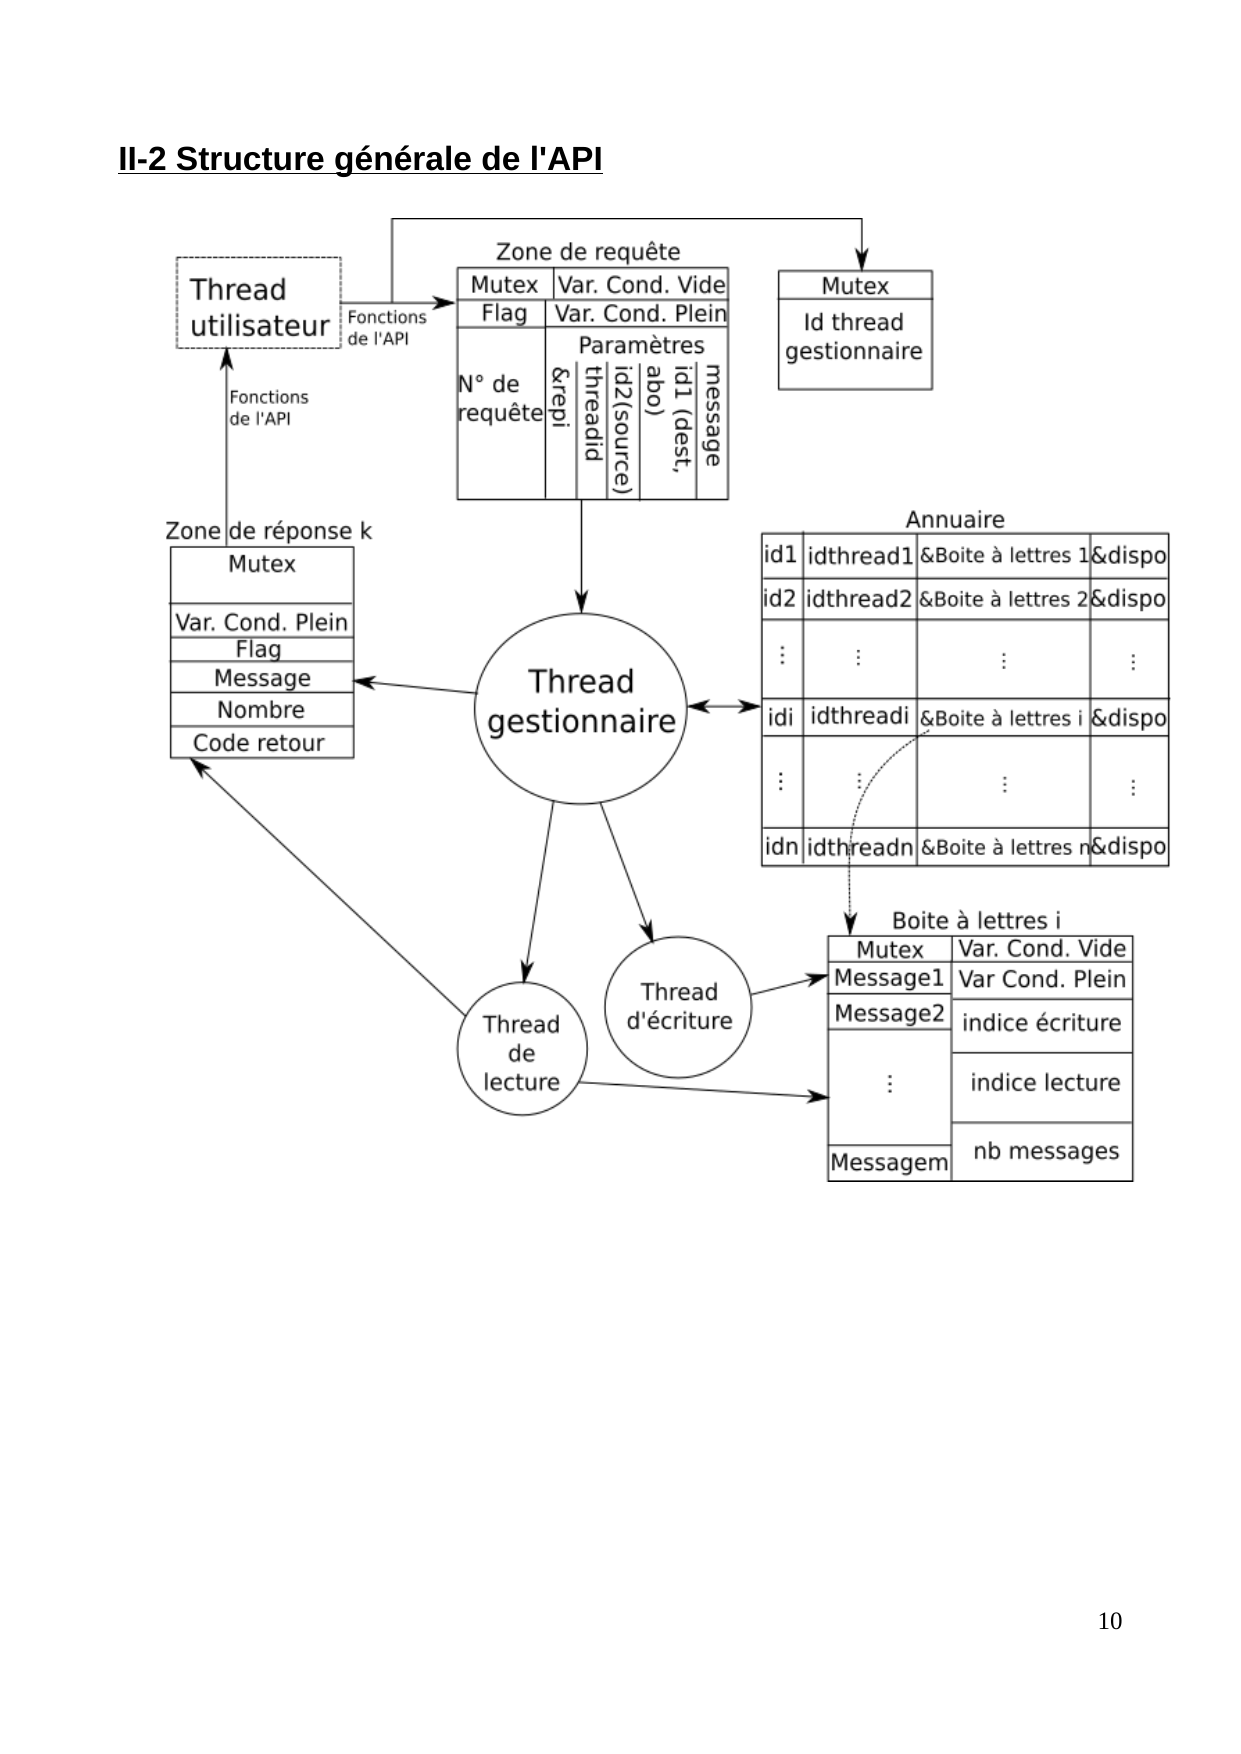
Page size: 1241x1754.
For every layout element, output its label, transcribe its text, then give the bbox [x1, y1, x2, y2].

picture [166, 218, 1171, 1182]
subtitle II-2 Structure générale de l'API [118, 139, 1122, 178]
